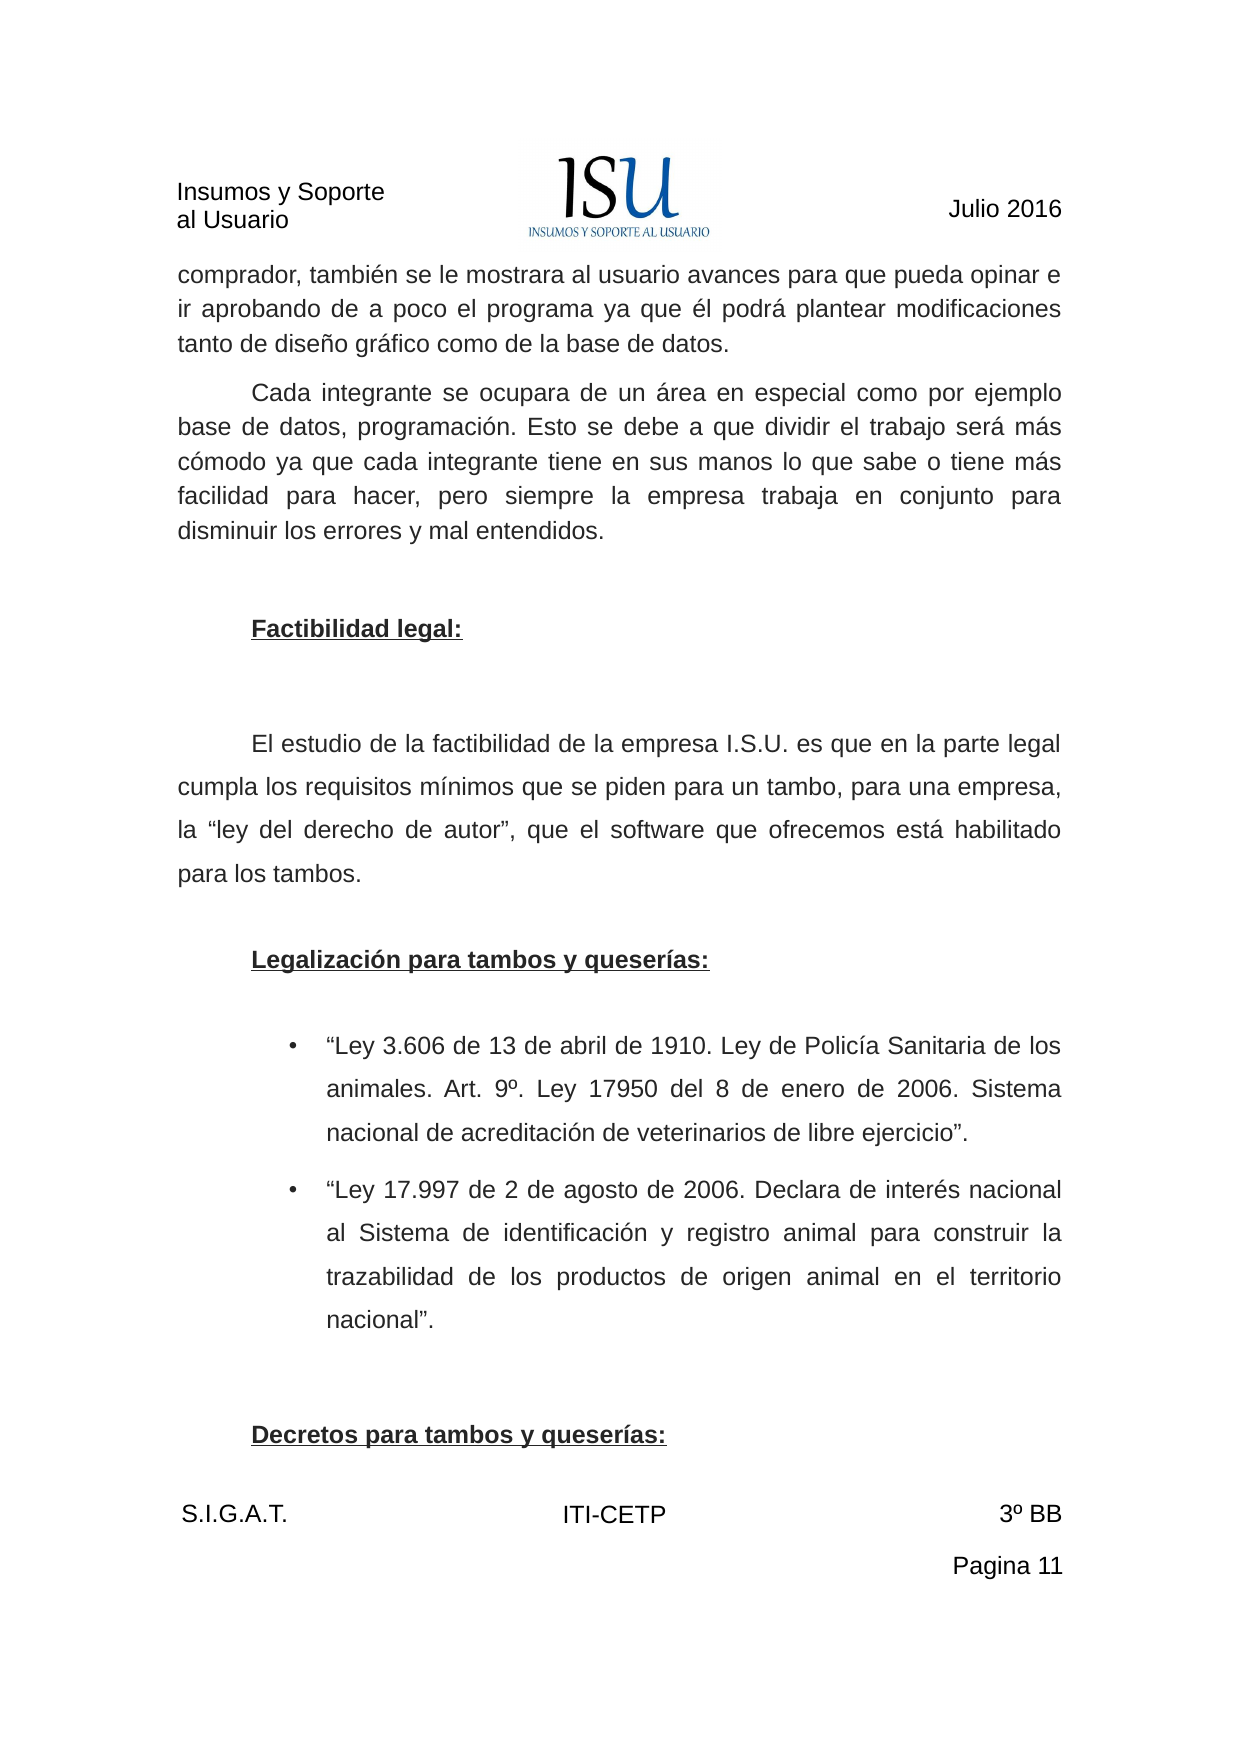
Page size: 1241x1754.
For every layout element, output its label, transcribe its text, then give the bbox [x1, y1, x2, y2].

text comprador, también se le mostrara al usuario avances para que pueda opinar e ir aprobando de a poco el programa ya que él podrá plantear modificaciones tanto de diseño gráfico como de la base de datos. [177, 260, 1063, 357]
list “Ley 17.997 de 2 de agosto de 2006. Declara de interés nacional al Sistema de identificación y registro animal para construir la trazabilidad de los productos de origen animal en el territorio nacional”. [288, 1175, 1063, 1333]
text Factibilidad legal: [177, 614, 1063, 643]
list “Ley 3.606 de 13 de abril de 1910. Ley de Policía Sanitaria de los animales. Art. 9º. Ley 17950 del 8 de enero de 2006. Sistema nacional de acreditación de veterinarios de libre ejercicio”. [288, 1031, 1063, 1146]
text Decretos para tambos y queserías: [177, 1420, 1063, 1449]
text Legalización para tambos y queserías: [177, 945, 1063, 974]
text El estudio de la factibilidad de la empresa I.S.U. es que en la parte legal cumpla los requisitos mínimos que se piden para un tambo, para una empresa, la “ley del derecho de autor”, que el software que ofrecemos está habilitado para los tambos. [177, 729, 1063, 887]
text Cada integrante se ocupara de un área en especial como por ejemplo base de datos, programación. Esto se debe a que dividir el trabajo será más cómodo ya que cada integrante tiene en sus manos lo que sabe o tiene más facilidad para hacer, pero siempre la empresa trabaja en conjunto para disminuir los errores y mal entendidos. [177, 378, 1063, 544]
